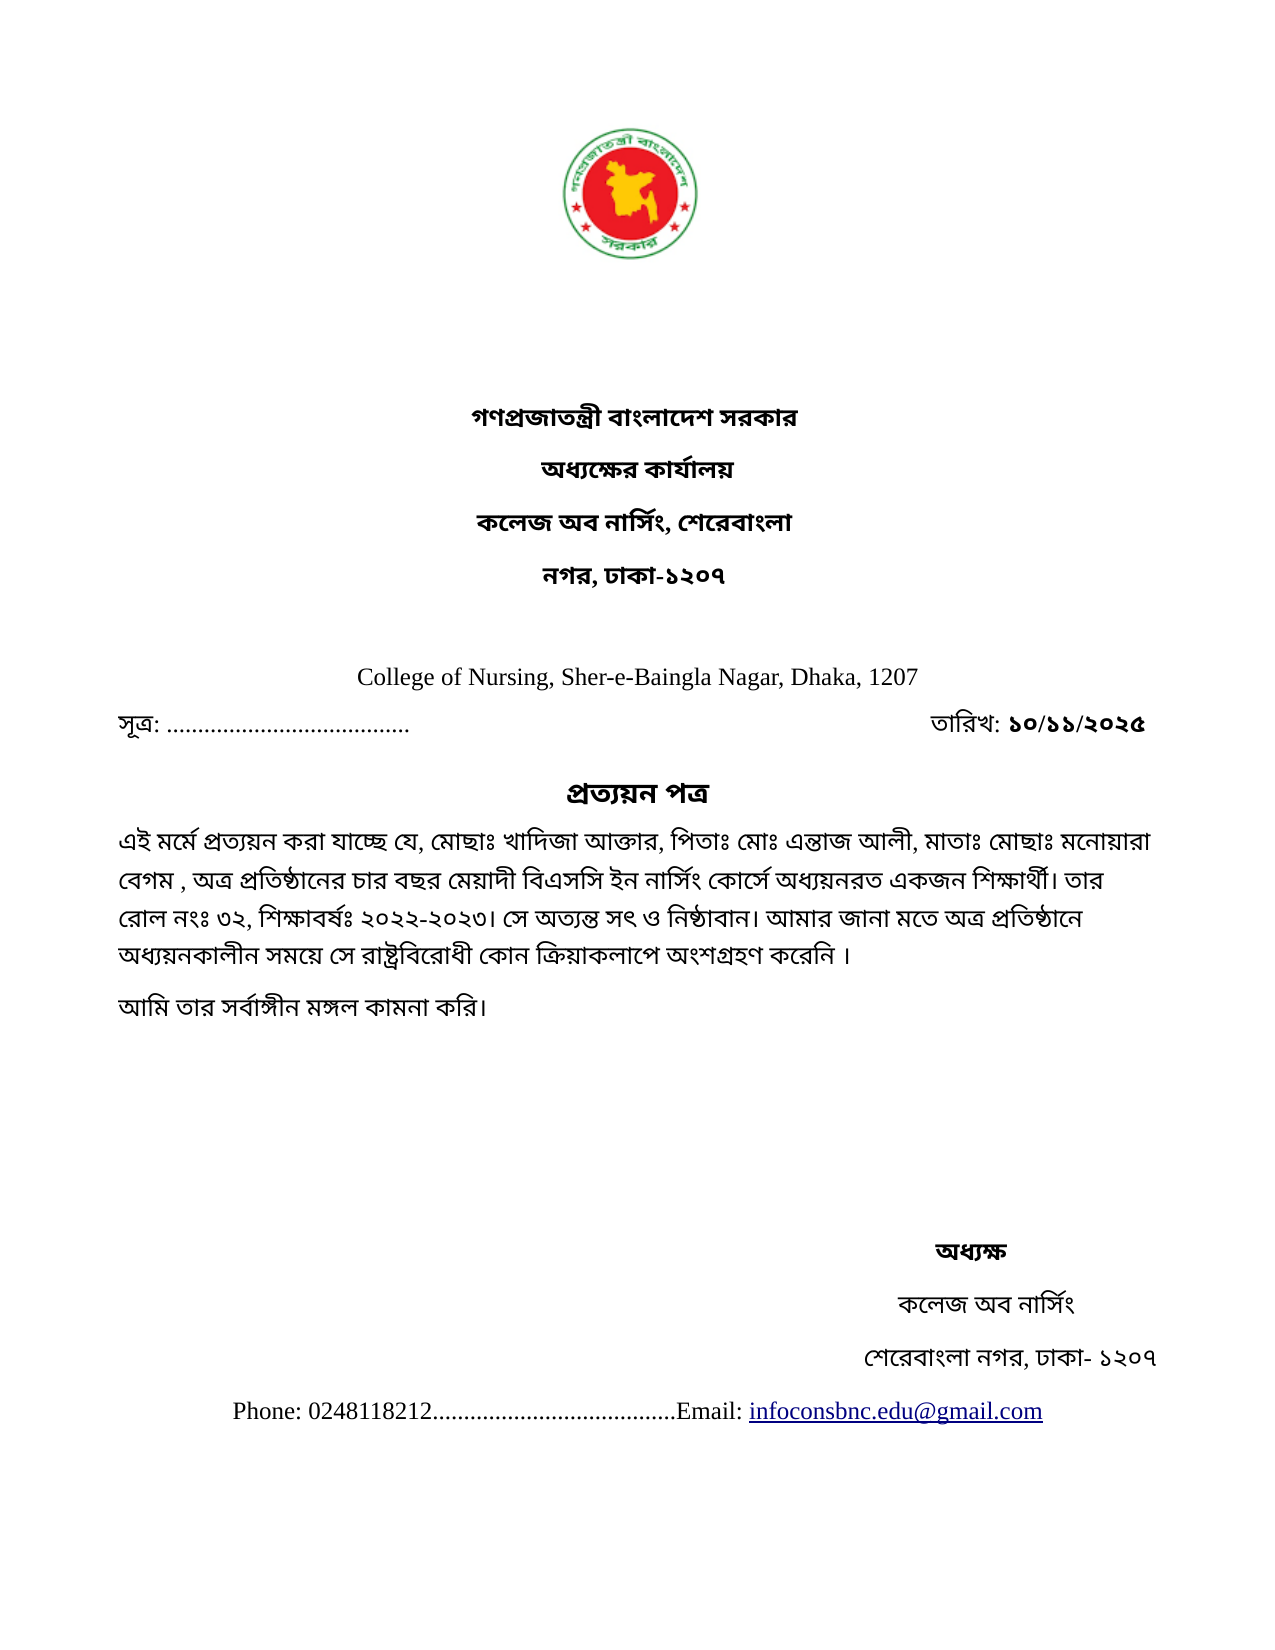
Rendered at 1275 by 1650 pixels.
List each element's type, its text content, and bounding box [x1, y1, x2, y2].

picture [467, 35, 781, 319]
text নগর, ঢাকা-১২০৭ [118, 561, 1157, 594]
text এই মর্মে প্রত্যয়ন করা যাচ্ছে যে, মোছাঃ খাদিজা আক্তার, পিতাঃ মোঃ এন্তাজ আলী, মাতাঃ মোছাঃ মনোয়ারা বেগম , অত্র প্রতিষ্ঠানের চার বছর মেয়াদী বিএসসি ইন নার্সিং কোর্সে অধ্যয়নরত একজন শিক্ষার্থী। তার রোল নংঃ ৩২, শিক্ষাবর্ষঃ ২০২২-২০২৩। সে অত্যন্ত সৎ ও নিষ্ঠাবান। আমার জানা মতে অত্র প্রতিষ্ঠানে অধ্যয়নকালীন সময়ে সে রাষ্ট্রবিরোধী কোন ক্রিয়াকলাপে অংশগ্রহণ করেনি । [118, 827, 1157, 975]
text কলেজ অব নার্সিং, শেরেবাংলা [118, 508, 1157, 541]
text শেরেবাংলা নগর, ঢাকা- ১২০৭ [118, 1343, 1157, 1377]
text অধ্যক্ষ [118, 1237, 1157, 1270]
text অধ্যক্ষের কার্যালয় [118, 456, 1157, 488]
text Phone: 0248118212.......................................Email: infoconsbnc.edu@gmail.com [118, 1396, 1157, 1425]
text আমি তার সর্বাঙ্গীন মঙ্গল কামনা করি। [118, 994, 1157, 1027]
subtitle প্রত্যয়ন পত্র [118, 777, 1157, 815]
text সূত্র: ....................................... তারিখ: ১০/১১/২০২৫ [118, 709, 1157, 743]
text College of Nursing, Sher-e-Baingla Nagar, Dhaka, 1207 [118, 662, 1157, 690]
text গণপ্রজাতন্ত্রী বাংলাদেশ সরকার [118, 404, 1157, 436]
text কলেজ অব নার্সিং [118, 1290, 1157, 1323]
